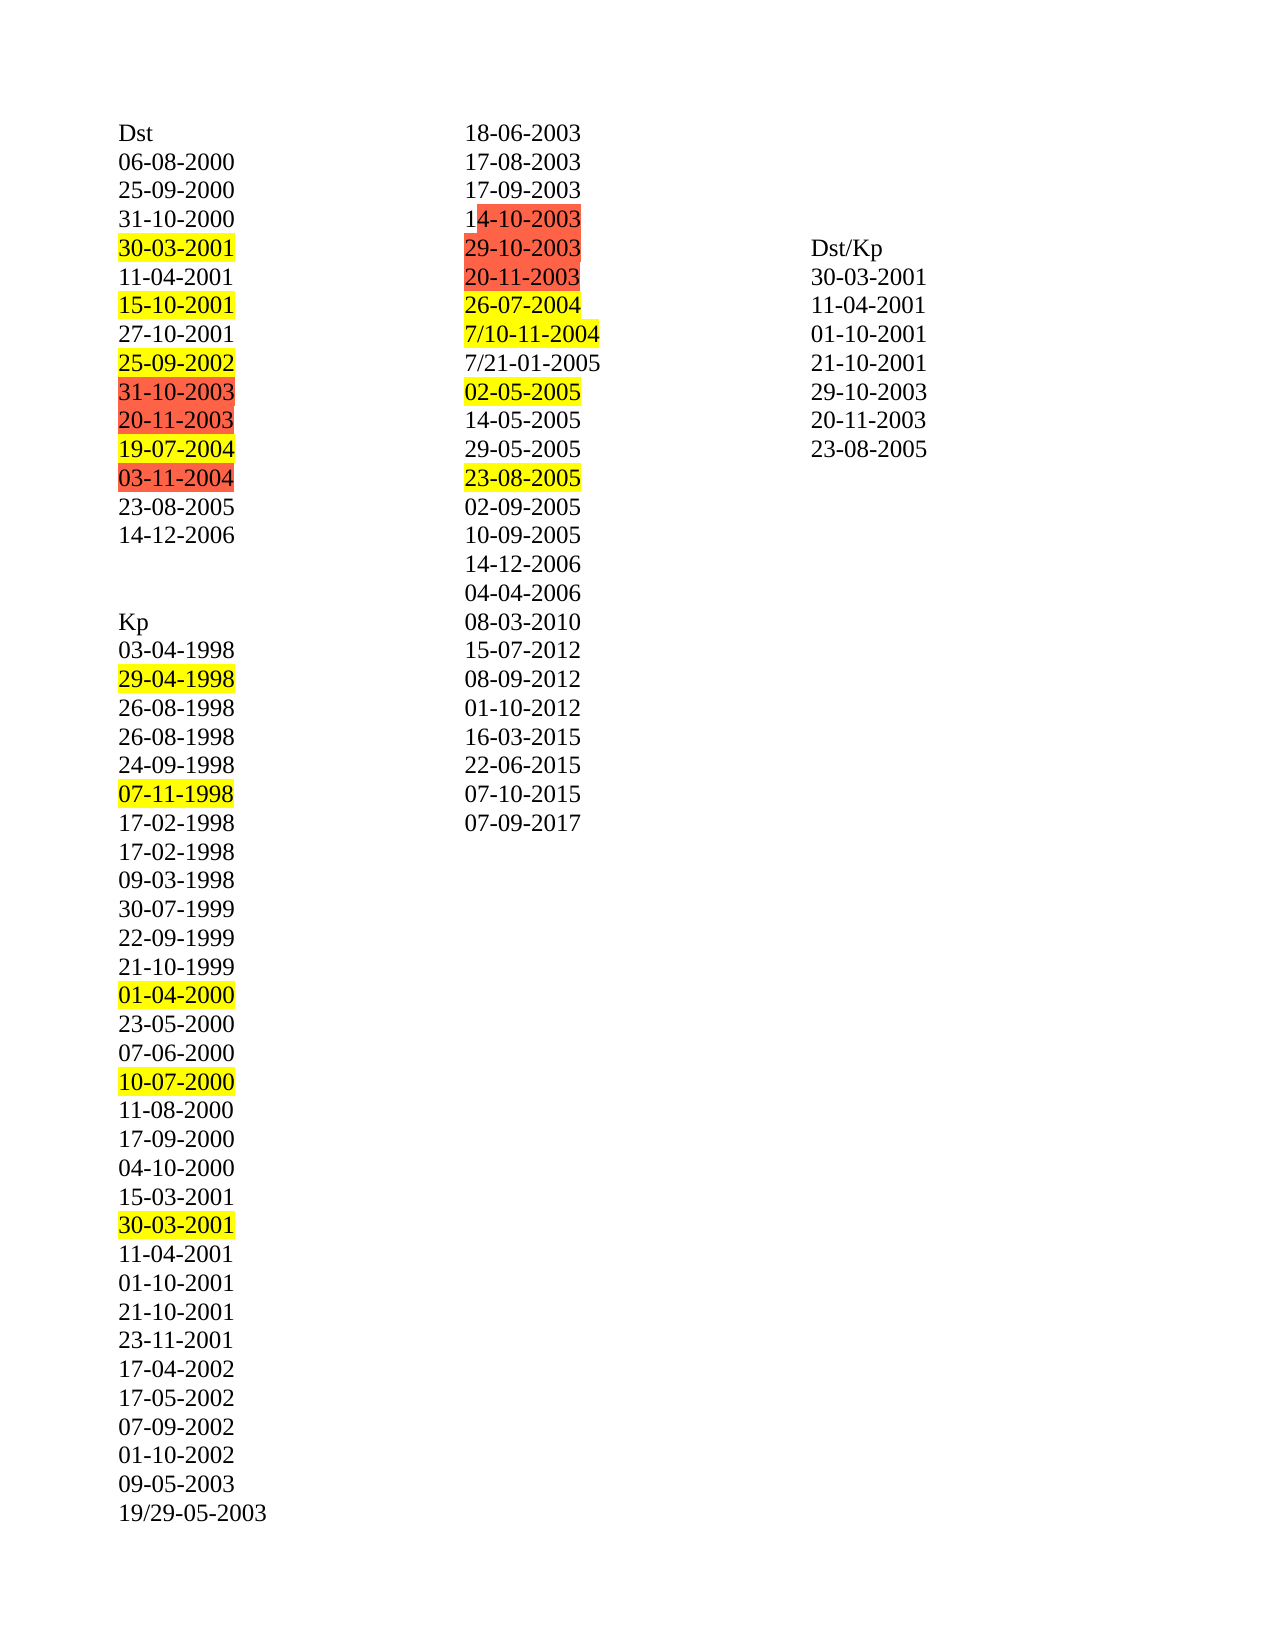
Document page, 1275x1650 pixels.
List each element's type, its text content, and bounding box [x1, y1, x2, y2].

text 17-02-1998 [118, 808, 464, 837]
text 23-08-2005 [118, 492, 464, 521]
text 23-08-2005 [464, 463, 811, 492]
text 24-09-1998 [118, 751, 464, 779]
text 18-06-2003 [464, 118, 811, 147]
text 02-05-2005 [464, 377, 811, 406]
text 07-09-2002 [118, 1412, 464, 1441]
text 23-11-2001 [118, 1326, 464, 1354]
text 29-05-2005 [464, 434, 811, 463]
text 23-05-2000 [118, 1009, 464, 1038]
text 22-06-2015 [464, 751, 811, 779]
text 14-12-2006 [118, 521, 464, 549]
text 01-10-2002 [118, 1441, 464, 1469]
text 03-04-1998 [118, 636, 464, 664]
text 30-07-1999 [118, 894, 464, 923]
text Kp [118, 607, 464, 636]
text 07-10-2015 [464, 779, 811, 808]
text 31-10-2003 [118, 377, 464, 406]
text 10-09-2005 [464, 521, 811, 549]
text 7/10-11-2004 [464, 319, 811, 348]
text 20-11-2003 [811, 406, 1157, 434]
text 01-10-2001 [811, 319, 1157, 348]
text 02-09-2005 [464, 492, 811, 521]
text 20-11-2003 [118, 406, 464, 434]
text 31-10-2000 [118, 204, 464, 233]
text 17-02-1998 [118, 837, 464, 866]
text Dst [118, 118, 464, 147]
text 21-10-2001 [811, 348, 1157, 377]
text 29-10-2003 [464, 233, 811, 262]
text 14-10-2003 [464, 204, 811, 233]
text 29-04-1998 [118, 664, 464, 693]
text 08-03-2010 [464, 607, 811, 636]
text 21-10-1999 [118, 952, 464, 981]
text 09-05-2003 [118, 1469, 464, 1498]
text Dst/Kp [811, 233, 1157, 262]
text 15-03-2001 [118, 1182, 464, 1211]
text 14-05-2005 [464, 406, 811, 434]
text 15-07-2012 [464, 636, 811, 664]
text 23-08-2005 [811, 434, 1157, 463]
text 06-08-2000 [118, 147, 464, 176]
text 29-10-2003 [811, 377, 1157, 406]
text 04-10-2000 [118, 1153, 464, 1182]
text 01-10-2001 [118, 1268, 464, 1297]
text 17-09-2003 [464, 176, 811, 204]
text 27-10-2001 [118, 319, 464, 348]
text 16-03-2015 [464, 722, 811, 751]
text 30-03-2001 [811, 262, 1157, 291]
text 09-03-1998 [118, 866, 464, 894]
text 30-03-2001 [118, 1211, 464, 1239]
text 11-04-2001 [811, 291, 1157, 319]
text 22-09-1999 [118, 923, 464, 952]
text 11-08-2000 [118, 1096, 464, 1124]
text 07-09-2017 [464, 808, 811, 837]
text 26-07-2004 [464, 291, 811, 319]
text 21-10-2001 [118, 1297, 464, 1326]
text 20-11-2003 [464, 262, 811, 291]
text 26-08-1998 [118, 693, 464, 722]
text 04-04-2006 [464, 578, 811, 607]
text 17-04-2002 [118, 1354, 464, 1383]
text 17-09-2000 [118, 1124, 464, 1153]
text 14-12-2006 [464, 549, 811, 578]
text 01-10-2012 [464, 693, 811, 722]
text 01-04-2000 [118, 981, 464, 1009]
text 11-04-2001 [118, 262, 464, 291]
text 03-11-2004 [118, 463, 464, 492]
text 17-08-2003 [464, 147, 811, 176]
text 25-09-2000 [118, 176, 464, 204]
text 25-09-2002 [118, 348, 464, 377]
text 07-06-2000 [118, 1038, 464, 1067]
text 19-07-2004 [118, 434, 464, 463]
text 19/29-05-2003 [118, 1498, 464, 1527]
text 10-07-2000 [118, 1067, 464, 1096]
text 07-11-1998 [118, 779, 464, 808]
text 30-03-2001 [118, 233, 464, 262]
text 17-05-2002 [118, 1383, 464, 1412]
text 15-10-2001 [118, 291, 464, 319]
text 11-04-2001 [118, 1239, 464, 1268]
text 08-09-2012 [464, 664, 811, 693]
text 26-08-1998 [118, 722, 464, 751]
text 7/21-01-2005 [464, 348, 811, 377]
